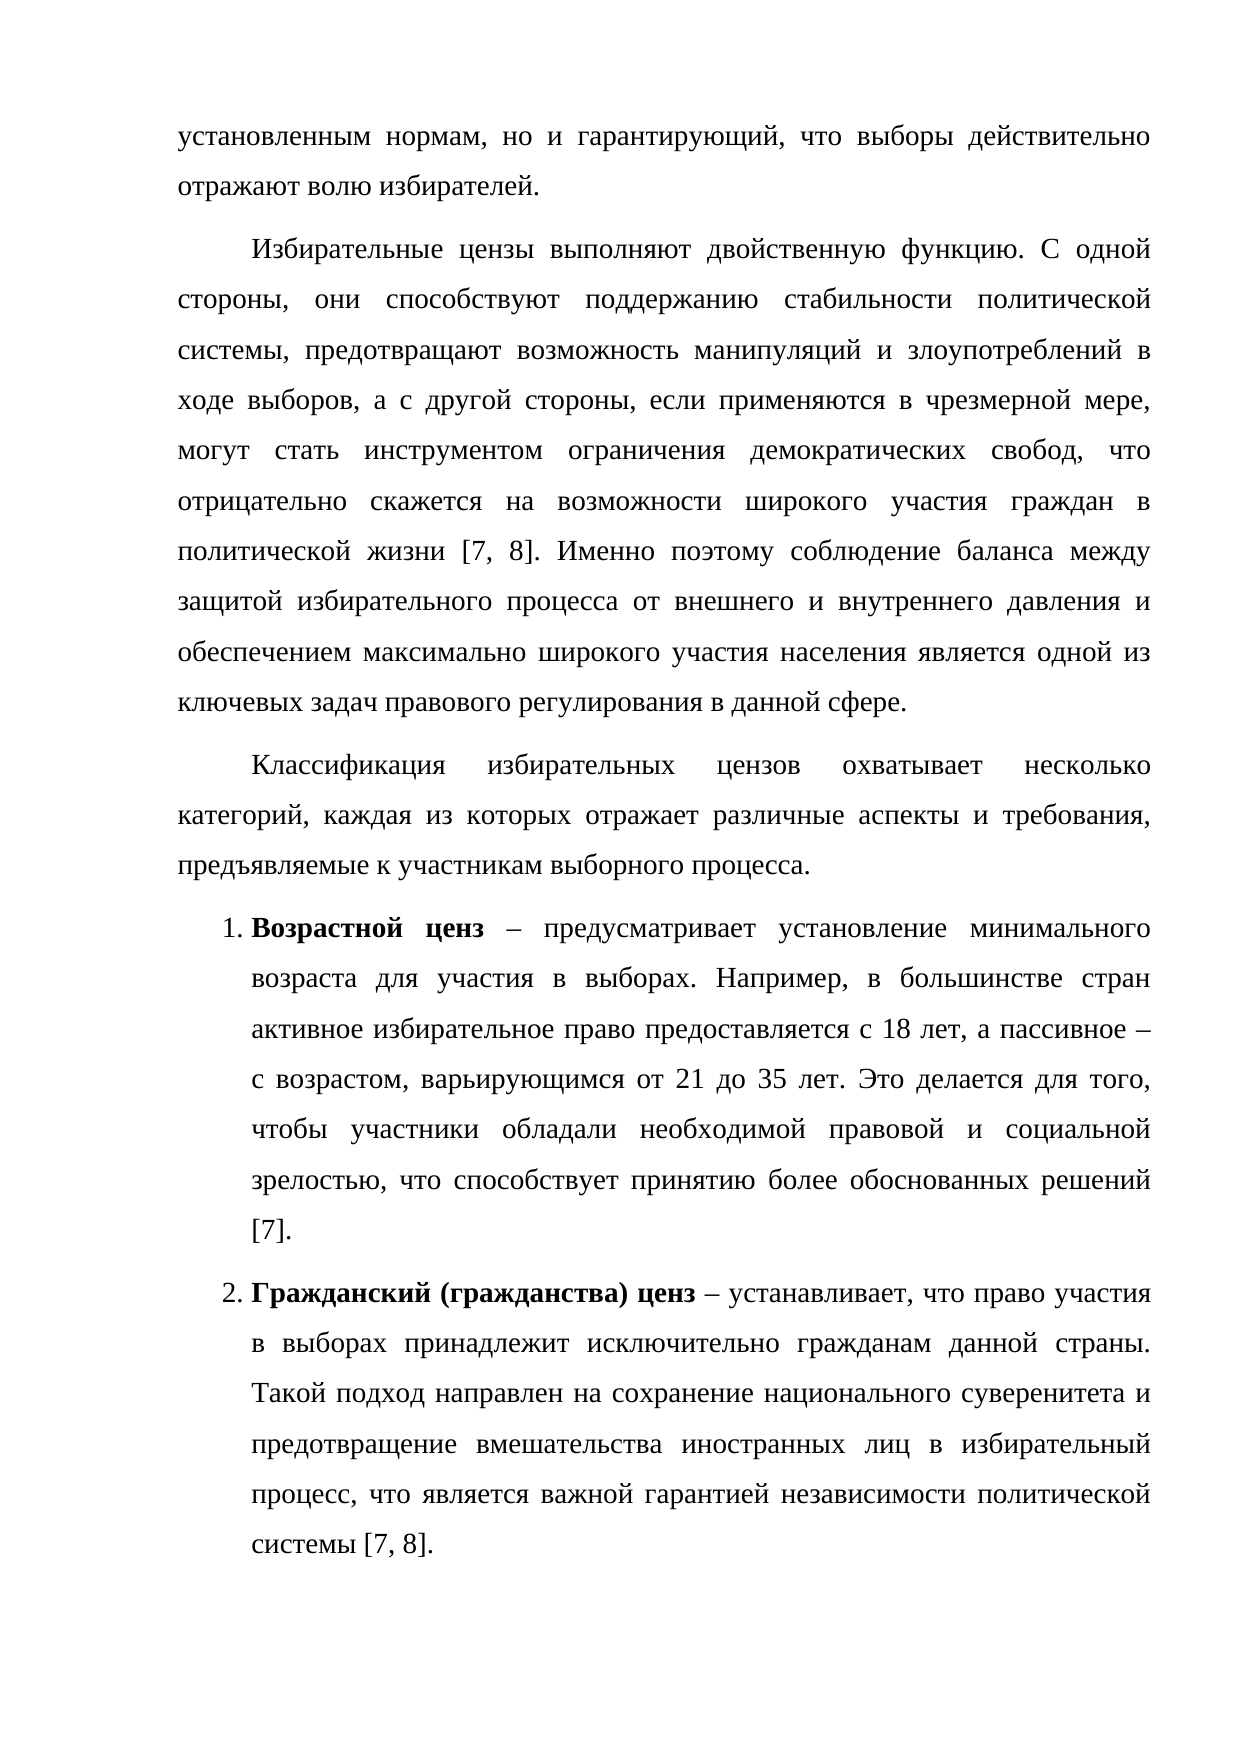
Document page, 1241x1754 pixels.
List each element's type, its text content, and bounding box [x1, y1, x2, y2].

text Избирательные цензы выполняют двойственную функцию. С одной стороны, они способствуют поддержанию стабильности политической системы, предотвращают возможность манипуляций и злоупотреблений в ходе выборов, а с другой стороны, если применяются в чрезмерной мере, могут стать инструментом ограничения демократических свобод, что отрицательно скажется на возможности широкого участия граждан в политической жизни [7, 8]. Именно поэтому соблюдение баланса между защитой избирательного процесса от внешнего и внутреннего давления и обеспечением максимально широкого участия населения является одной из ключевых задач правового регулирования в данной сфере. [177, 231, 1152, 718]
list Возрастной ценз – предусматривает установление минимального возраста для участия в выборах. Например, в большинстве стран активное избирательное право предоставляется с 18 лет, а пассивное – с возрастом, варьирующимся от 21 до 35 лет. Это делается для того, чтобы участники обладали необходимой правовой и социальной зрелостью, что способствует принятию более обоснованных решений [7]. [222, 910, 1152, 1246]
text установленным нормам, но и гарантирующий, что выборы действительно отражают волю избирателей. [177, 118, 1152, 202]
text Классификация избирательных цензов охватывает несколько категорий, каждая из которых отражает различные аспекты и требования, предъявляемые к участникам выборного процесса. [177, 747, 1152, 881]
list Гражданский (гражданства) ценз – устанавливает, что право участия в выборах принадлежит исключительно гражданам данной страны. Такой подход направлен на сохранение национального суверенитета и предотвращение вмешательства иностранных лиц в избирательный процесс, что является важной гарантией независимости политической системы [7, 8]. [222, 1275, 1152, 1560]
